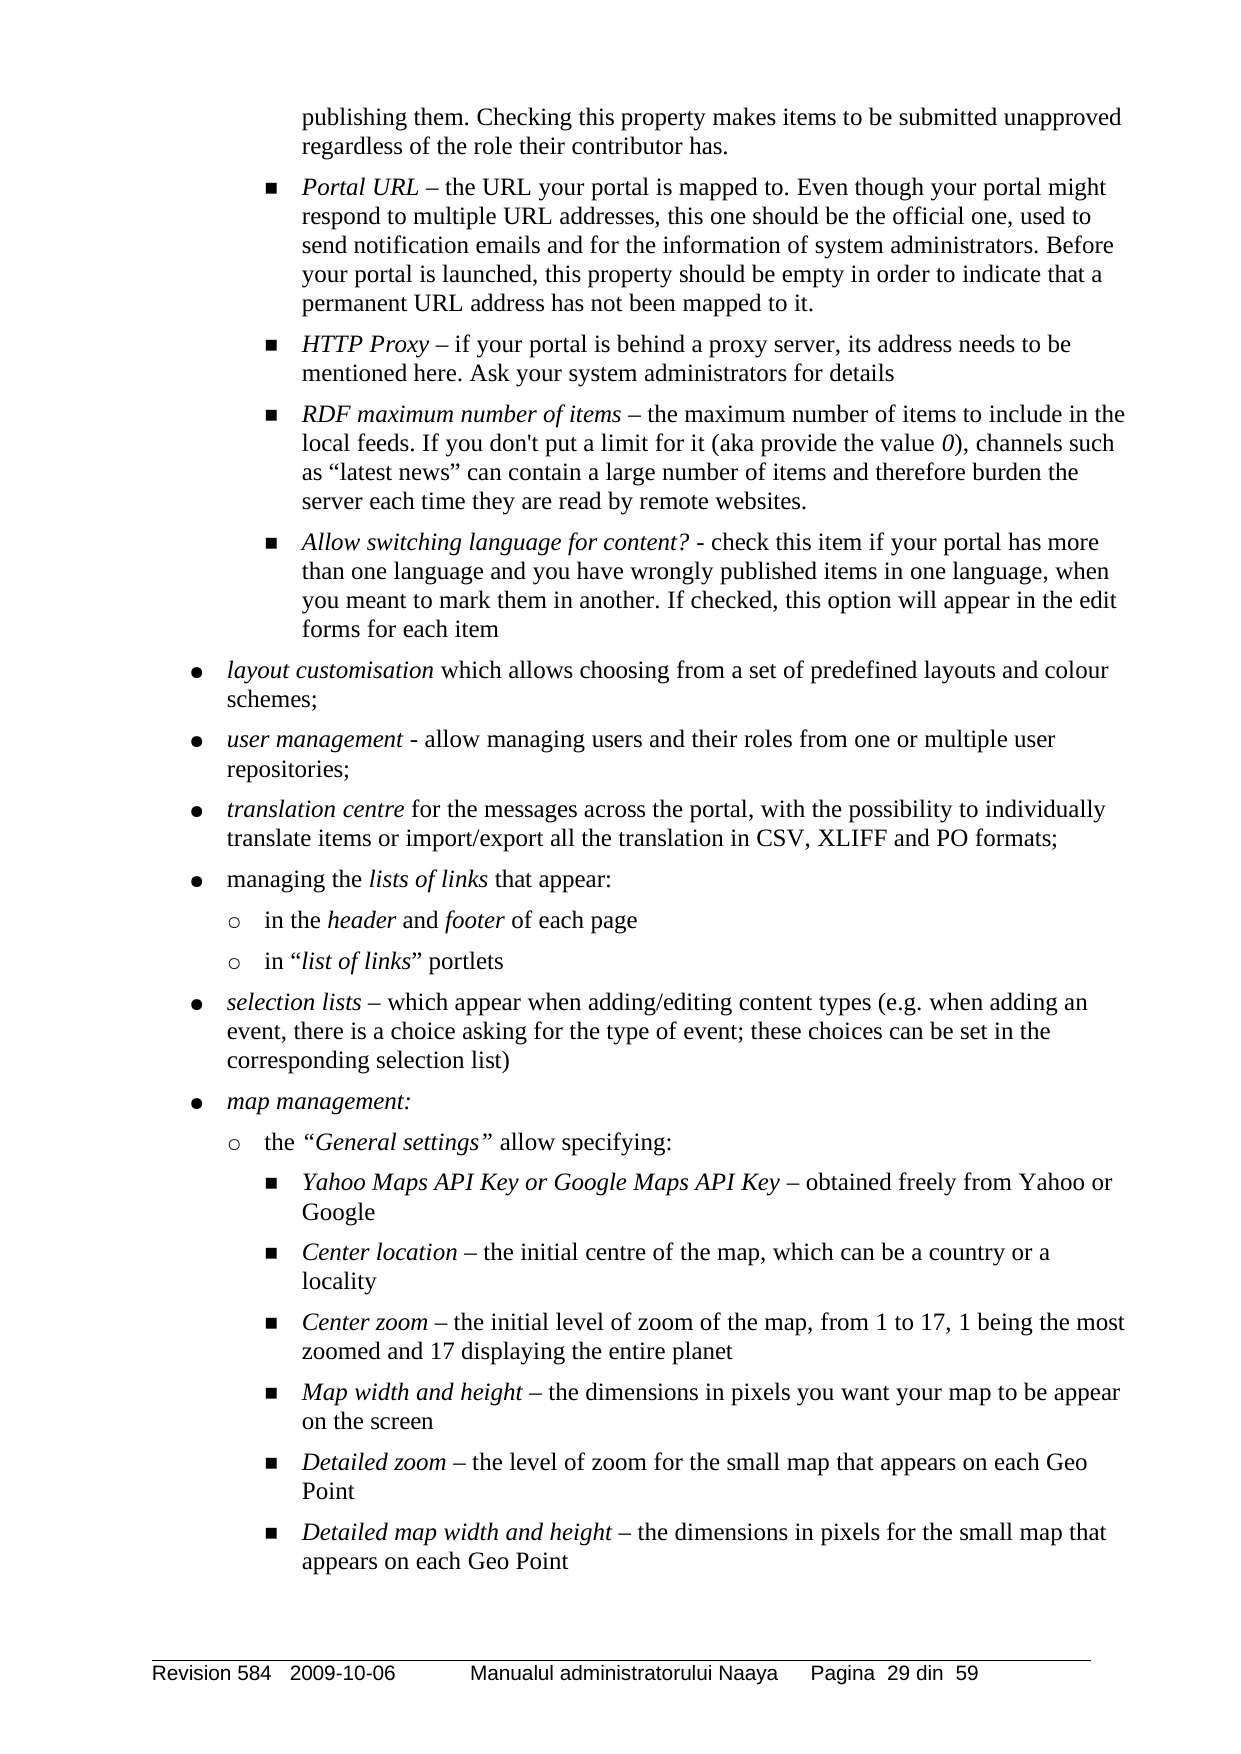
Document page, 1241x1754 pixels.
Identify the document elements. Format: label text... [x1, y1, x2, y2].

list in “list of links” portlets [227, 946, 1128, 975]
list user management - allow managing users and their roles from one or multiple user repositories; [189, 724, 1128, 782]
list RDF maximum number of items – the maximum number of items to include in the local feeds. If you don't put a limit for it (aka provide the value 0), channels such as “latest news” can contain a large number of items and therefore burden the server each time they are read by remote websites. [264, 398, 1128, 515]
list Center location – the initial centre of the map, which can be a country or a locality [264, 1237, 1128, 1295]
list selection lists – which appear when adding/editing content types (e.g. when adding an event, there is a choice asking for the type of event; these choices can be set in the corresponding selection list) [189, 987, 1128, 1074]
list translation centre for the messages across the portal, with the possibility to individually translate items or import/export all the translation in CSV, XLIFF and PO formats; [189, 794, 1128, 852]
list publishing them. Checking this property makes items to be submitted unapproved regardless of the role their contributor has. [264, 102, 1128, 160]
list HTTP Proxy – if your portal is behind a proxy server, its address needs to be mentioned here. Ask your system administrators for details [264, 328, 1128, 387]
list managing the lists of links that appear: [189, 864, 1128, 893]
list Yahoo Maps API Key or Google Maps API Key – obtained freely from Yahoo or Google [264, 1167, 1128, 1225]
list Allow switching language for content? - check this item if your portal has more than one language and you have wrongly published items in one language, when you meant to mark them in another. If checked, this option will appear in the edit forms for each item [264, 526, 1128, 643]
list Portal URL – the URL your portal is mapped to. Even though your portal might respond to multiple URL addresses, this one should be the official one, used to send notification emails and for the information of system administrators. Before your portal is launched, this property should be empty in order to indicate that a permanent URL address has not been mapped to it. [264, 171, 1128, 317]
list Detailed zoom – the level of zoom for the small map that appears on each Geo Point [264, 1447, 1128, 1505]
list in the header and footer of each page [227, 905, 1128, 934]
list map management: [189, 1086, 1128, 1115]
list Detailed map width and height – the dimensions in pixels for the small map that appears on each Geo Point [264, 1517, 1128, 1575]
list Center zoom – the initial level of zoom of the map, from 1 to 17, 1 being the most zoomed and 17 displaying the entire planet [264, 1307, 1128, 1365]
list layout customisation which allows choosing from a set of predefined layouts and colour schemes; [189, 654, 1128, 713]
list the “General settings” allow specifying: [227, 1126, 1128, 1156]
list Map width and height – the dimensions in pixels you want your map to be appear on the screen [264, 1377, 1128, 1435]
